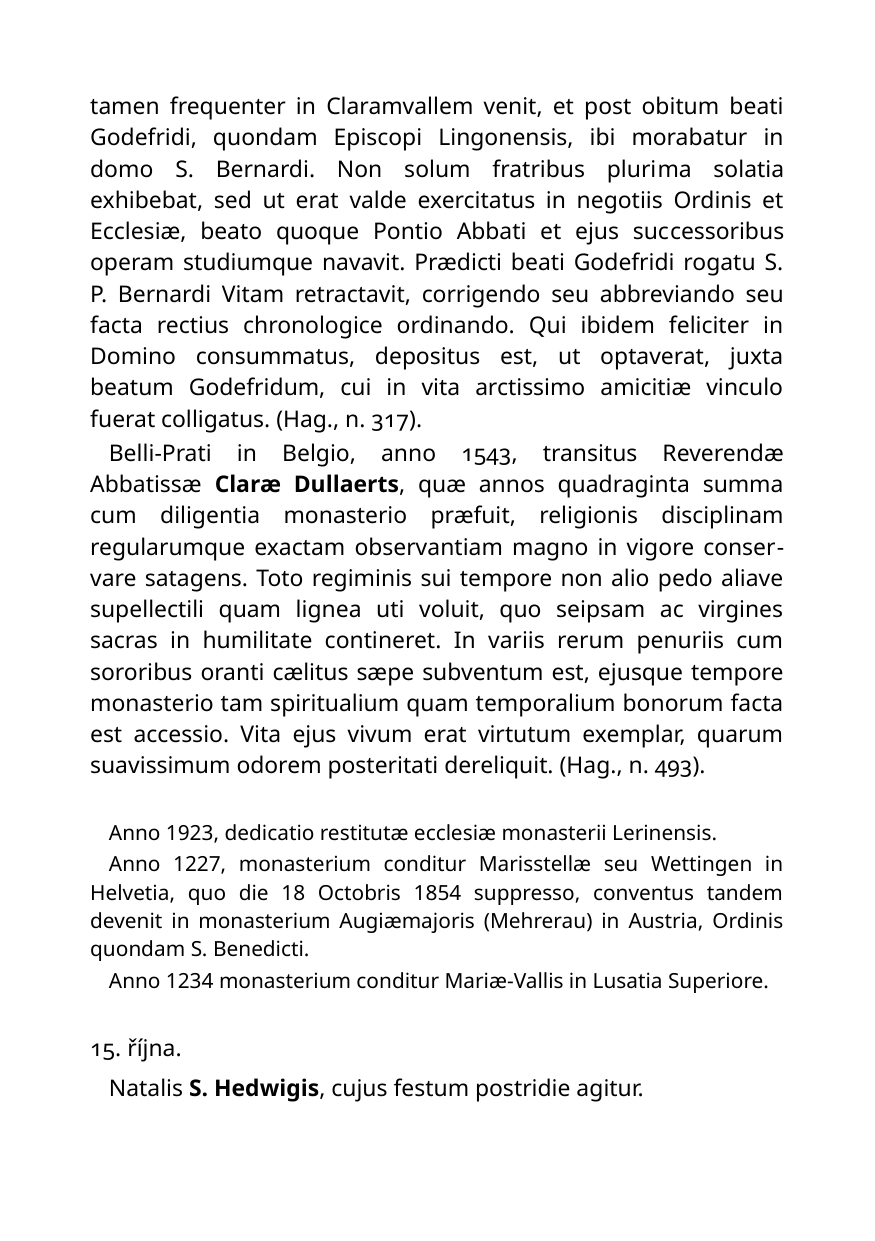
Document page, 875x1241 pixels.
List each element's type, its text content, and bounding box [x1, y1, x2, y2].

text 15. října. [90, 1032, 784, 1063]
text Belli-Prati in Belgio, anno 1543, transitus Reverendæ Abbatissæ Claræ Dullaerts, quæ annos quadraginta summa cum diligentia monasterio præfuit, religionis disciplinam regularumque exactam observantiam magno in vigore conser­vare satagens. Toto regiminis sui tempore non alio pedo aliave supellectili quam lignea uti voluit, quo seipsam ac virgines sacras in humilitate contineret. In variis rerum penuriis cum sororibus oranti cælitus sæpe subventum est, ejusque tempore monasterio tam spiritualium quam temporalium bonorum facta est accessio. Vita ejus vivum erat virtutum exemplar, quarum suavissimum odorem posteritati dereliquit. (Hag., n. 493). [90, 437, 784, 781]
text Anno 1227, monasterium conditur Marisstellæ seu Wettingen in Helvetia, quo die 18 Octobris 1854 suppresso, conventus tandem devenit in monasterium Augiæmajoris (Mehrerau) in Austria, Ordinis quondam S. Benedicti. [90, 849, 784, 963]
text tamen frequenter in Claramvallem venit, et post obitum beati Godefridi, quondam Episcopi Lingonensis, ibi morabatur in domo S. Bernardi. Non solum fratribus pluri­ma solatia exhibebat, sed ut erat valde exercitatus in negotiis Ordinis et Ecclesiæ, beato quoque Pontio Abbati et ejus suc­cessoribus operam studiumque navavit. Prædicti beati Godefridi rogatu S. P. Bernardi Vitam retractavit, corrigendo seu abbreviando seu facta rectius chronologice ordinando. Qui ibidem feliciter in Domino consummatus, depositus est, ut optaverat, juxta beatum Godefridum, cui in vita arctissimo amicitiæ vinculo fuerat colligatus. (Hag., n. 317). [90, 90, 784, 434]
text Anno 1923, dedicatio restitutæ ecclesiæ monasterii Lerinensis. [90, 818, 784, 846]
text Anno 1234 monasterium conditur Mariæ-Vallis in Lusatia Superiore. [90, 966, 784, 994]
text Natalis S. Hedwigis, cujus festum postridie agitur. [90, 1072, 784, 1103]
